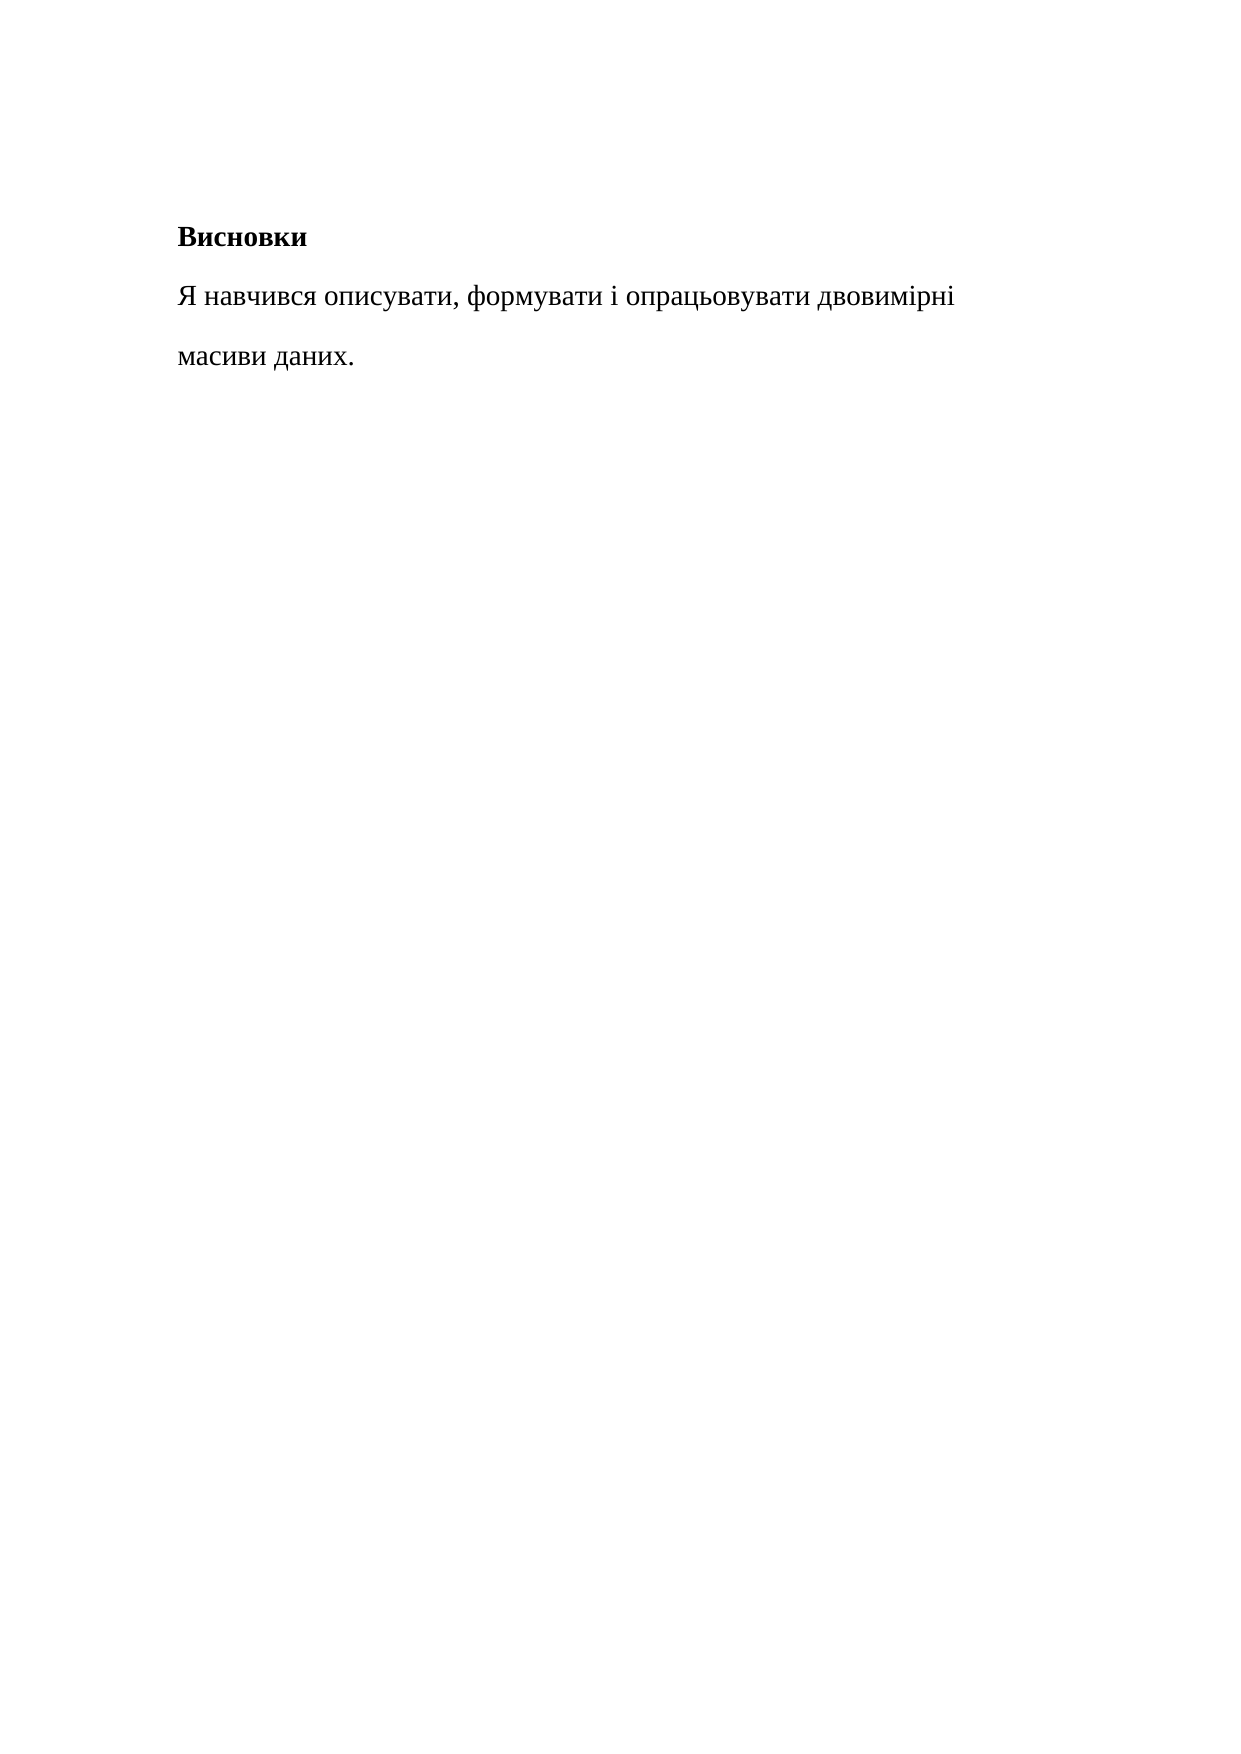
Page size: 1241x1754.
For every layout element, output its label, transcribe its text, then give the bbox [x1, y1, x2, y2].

text Я навчився описувати, формувати і опрацьовувати двовимірні [177, 278, 1152, 312]
text Висновки [177, 219, 1152, 253]
text масиви даних. [177, 338, 1152, 371]
